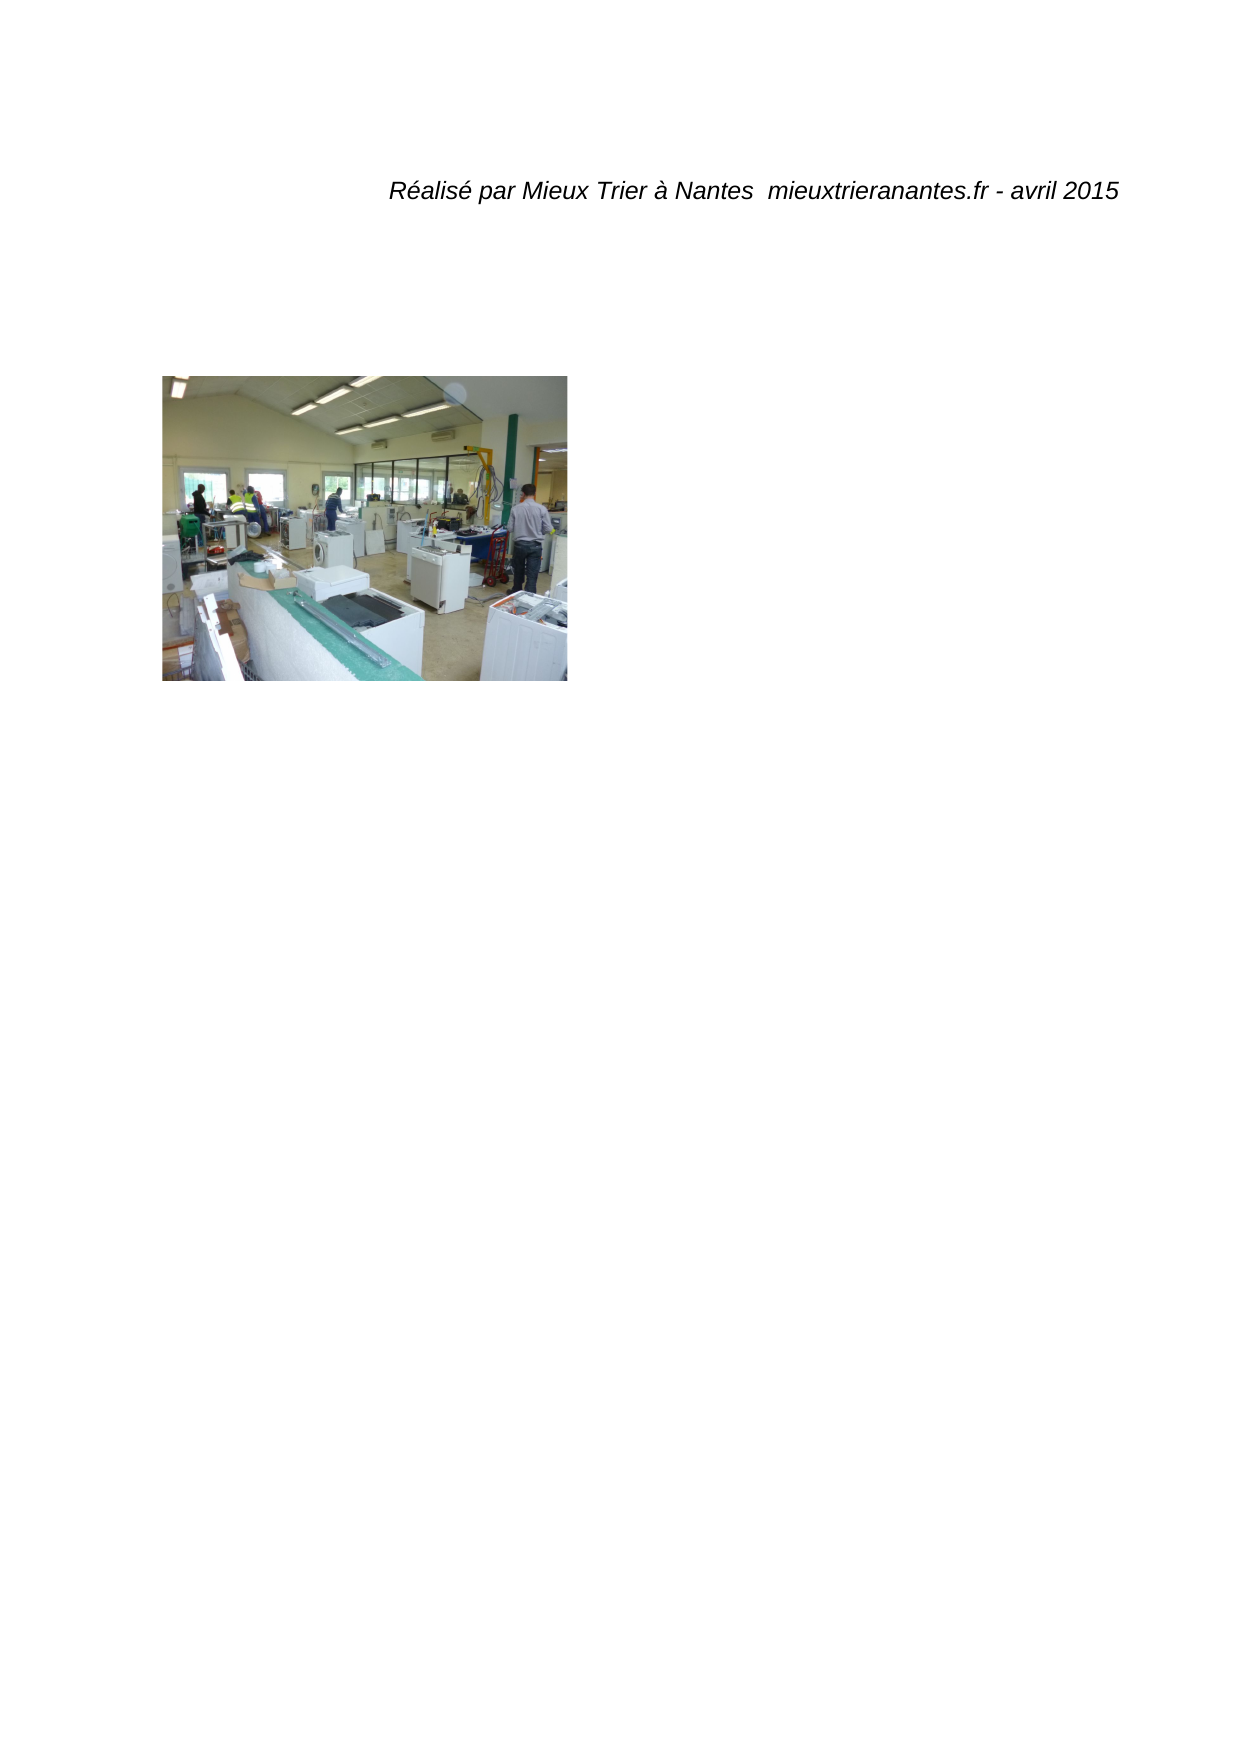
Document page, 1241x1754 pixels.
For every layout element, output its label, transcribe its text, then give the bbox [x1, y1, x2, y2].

text Réalisé par Mieux Trier à Nantes mieuxtrieranantes.fr - avril 2015 [118, 176, 1122, 204]
picture [162, 376, 568, 681]
